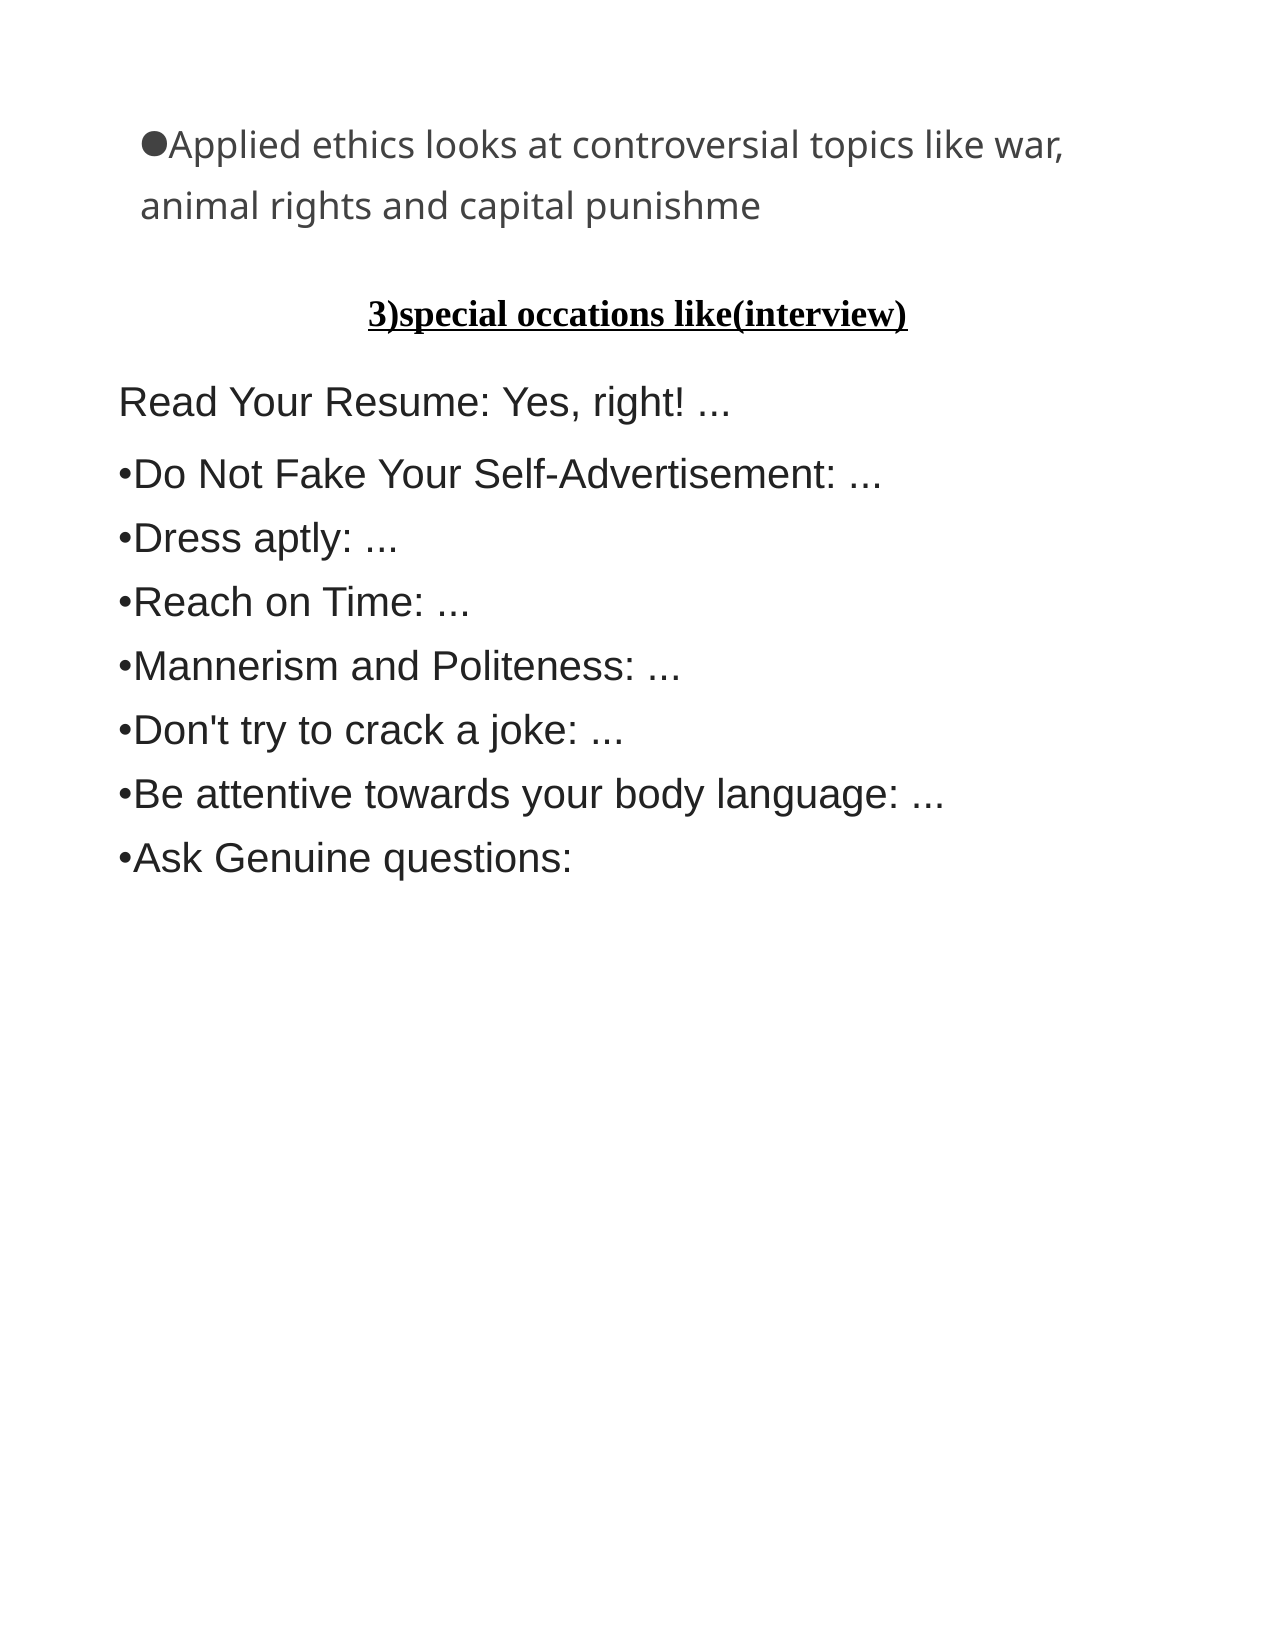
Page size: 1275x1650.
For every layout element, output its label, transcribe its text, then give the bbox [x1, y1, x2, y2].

list Dress aptly: ... [118, 514, 1157, 562]
list Don't try to crack a joke: ... [118, 706, 1157, 754]
text Read Your Resume: Yes, right! ... [118, 378, 1157, 426]
list Reach on Time: ... [118, 578, 1157, 626]
text 3)special occations like(interview) [118, 292, 1157, 335]
list Be attentive towards your body language: ... [118, 770, 1157, 818]
list Mannerism and Politeness: ... [118, 642, 1157, 690]
list Applied ethics looks at controversial topics like war, animal rights and capital punishme [118, 118, 1157, 230]
list Do Not Fake Your Self-Advertisement: ... [118, 450, 1157, 498]
list Ask Genuine questions: [118, 834, 1157, 882]
